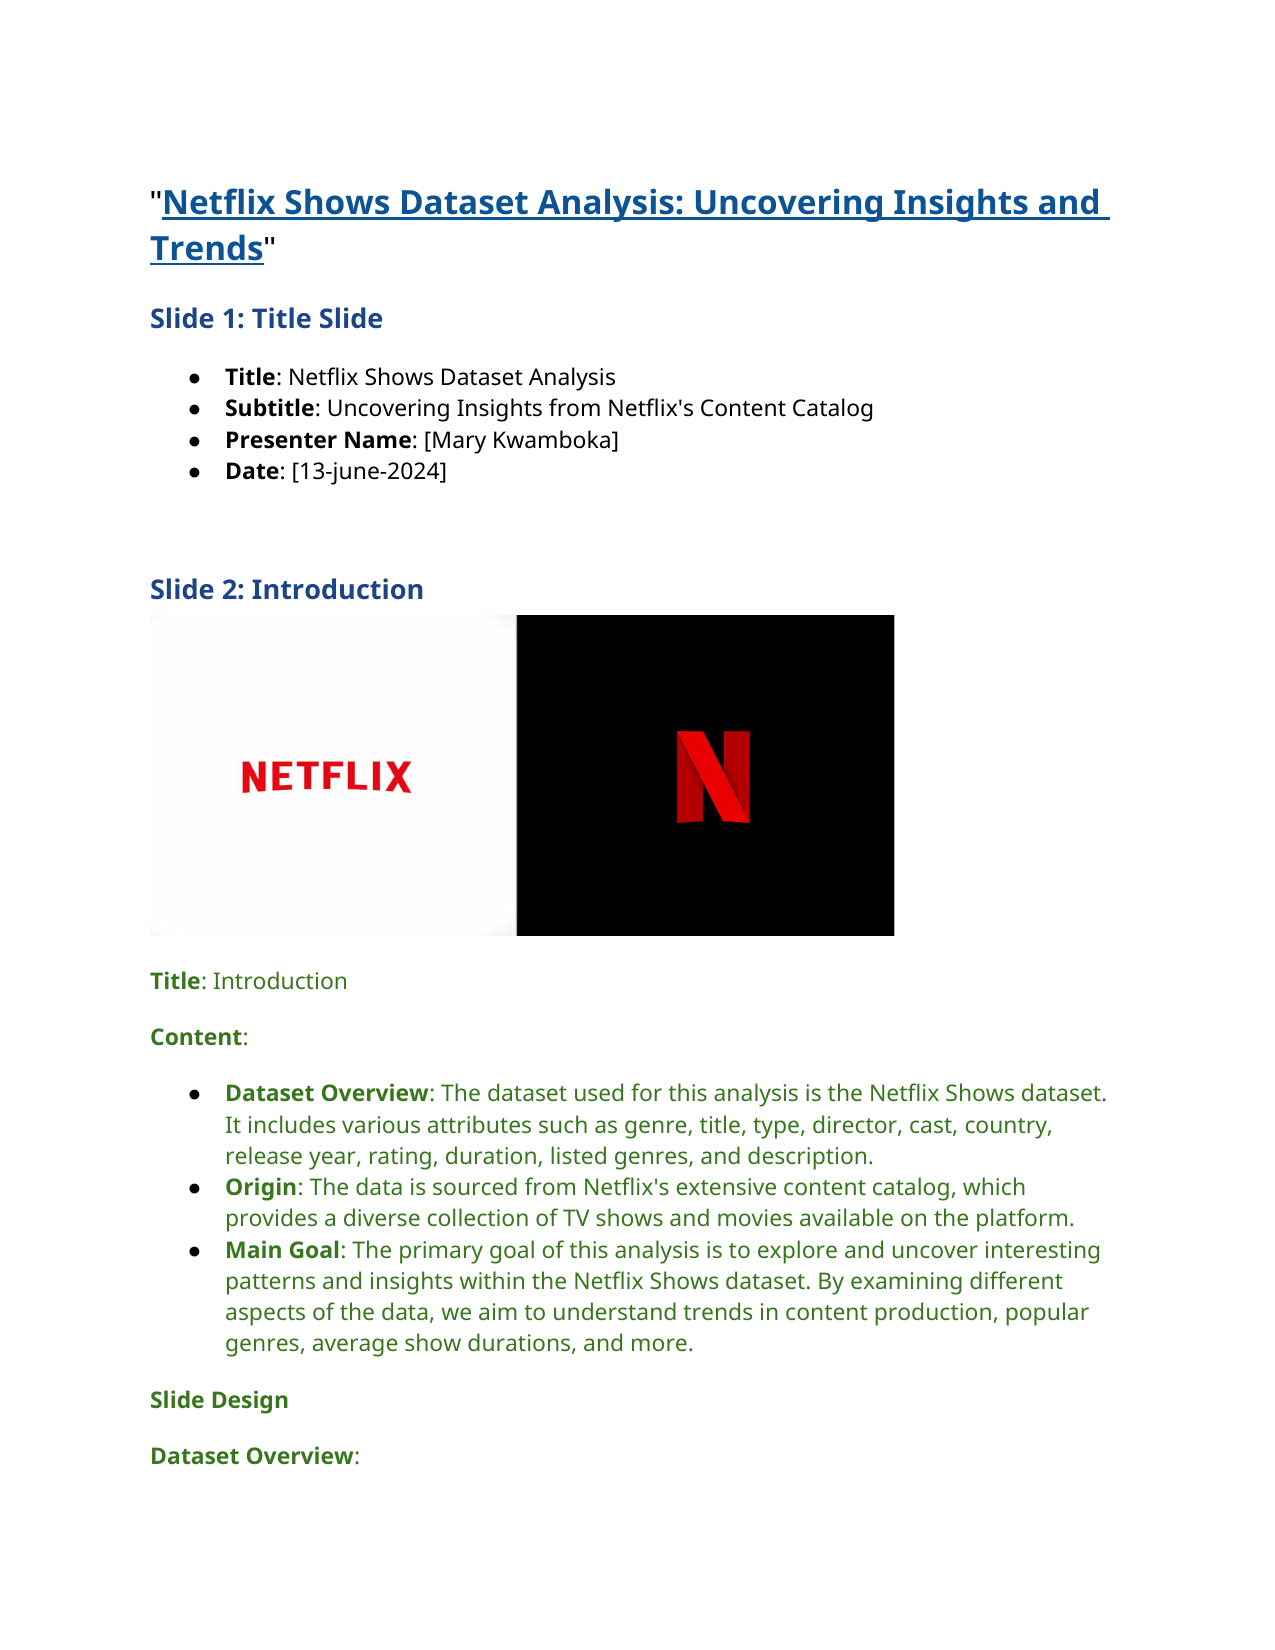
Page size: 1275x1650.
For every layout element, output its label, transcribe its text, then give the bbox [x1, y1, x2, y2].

list Presenter Name: [Mary Kwamboka] [187, 423, 1125, 455]
subtitle Slide 2: Introduction [150, 570, 1125, 607]
subtitle "Netflix Shows Dataset Analysis: Uncovering Insights and Trends" [150, 179, 1125, 270]
list Dataset Overview: The dataset used for this analysis is the Netflix Shows dataset. It includes various attributes such as genre, title, type, director, cast, country, release year, rating, duration, listed genres, and description. [187, 1077, 1125, 1171]
list Date: [13-june-2024] [187, 455, 1125, 486]
picture [150, 615, 895, 936]
text Content: [150, 1021, 1125, 1052]
list Title: Netflix Shows Dataset Analysis [187, 361, 1125, 392]
text Title: Introduction [150, 965, 1125, 996]
text Dataset Overview: [150, 1440, 1125, 1471]
list Subtitle: Uncovering Insights from Netflix's Content Catalog [187, 392, 1125, 423]
text Slide Design [150, 1383, 1125, 1415]
list Origin: The data is sourced from Netflix's extensive content catalog, which provides a diverse collection of TV shows and movies available on the platform. [187, 1171, 1125, 1233]
list Main Goal: The primary goal of this analysis is to explore and uncover interesting patterns and insights within the Netflix Shows dataset. By examining different aspects of the data, we aim to understand trends in content production, popular genres, average show durations, and more. [187, 1233, 1125, 1358]
subtitle Slide 1: Title Slide [150, 299, 1125, 336]
